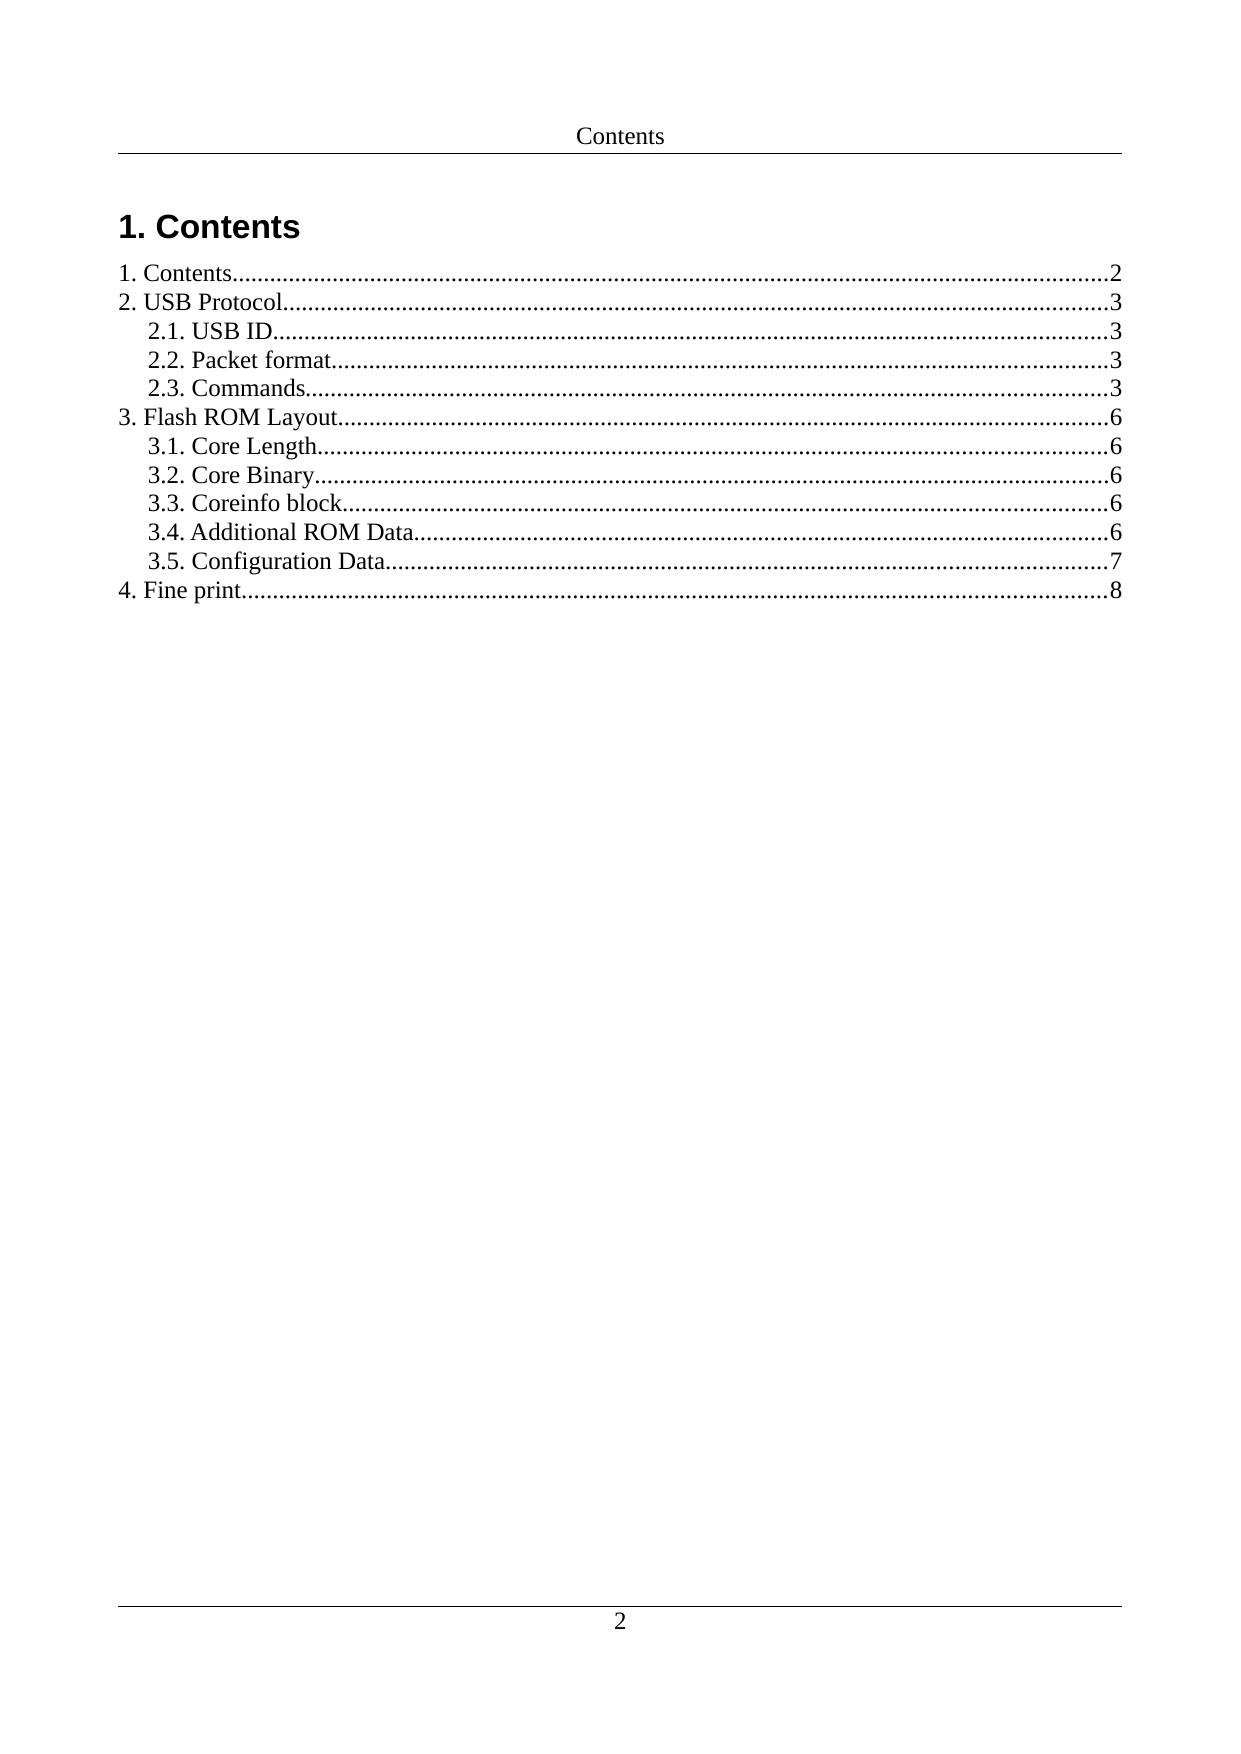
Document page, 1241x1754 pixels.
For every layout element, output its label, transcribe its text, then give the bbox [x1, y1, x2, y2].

text 3.2. Core Binary 6 [148, 460, 1122, 488]
text 3.4. Additional ROM Data 6 [148, 517, 1122, 546]
text 2.2. Packet format 3 [148, 345, 1122, 373]
text 2. USB Protocol 3 [118, 287, 1122, 316]
text 4. Fine print 8 [118, 575, 1122, 603]
text 2.1. USB ID 3 [148, 316, 1122, 345]
text 3.3. Coreinfo block 6 [148, 488, 1122, 517]
text 3.1. Core Length 6 [148, 431, 1122, 460]
text 1. Contents 2 [118, 258, 1122, 287]
subtitle Contents [118, 207, 1122, 246]
text 2.3. Commands 3 [148, 373, 1122, 402]
text 3.5. Configuration Data 7 [148, 546, 1122, 575]
text 3. Flash ROM Layout 6 [118, 402, 1122, 431]
